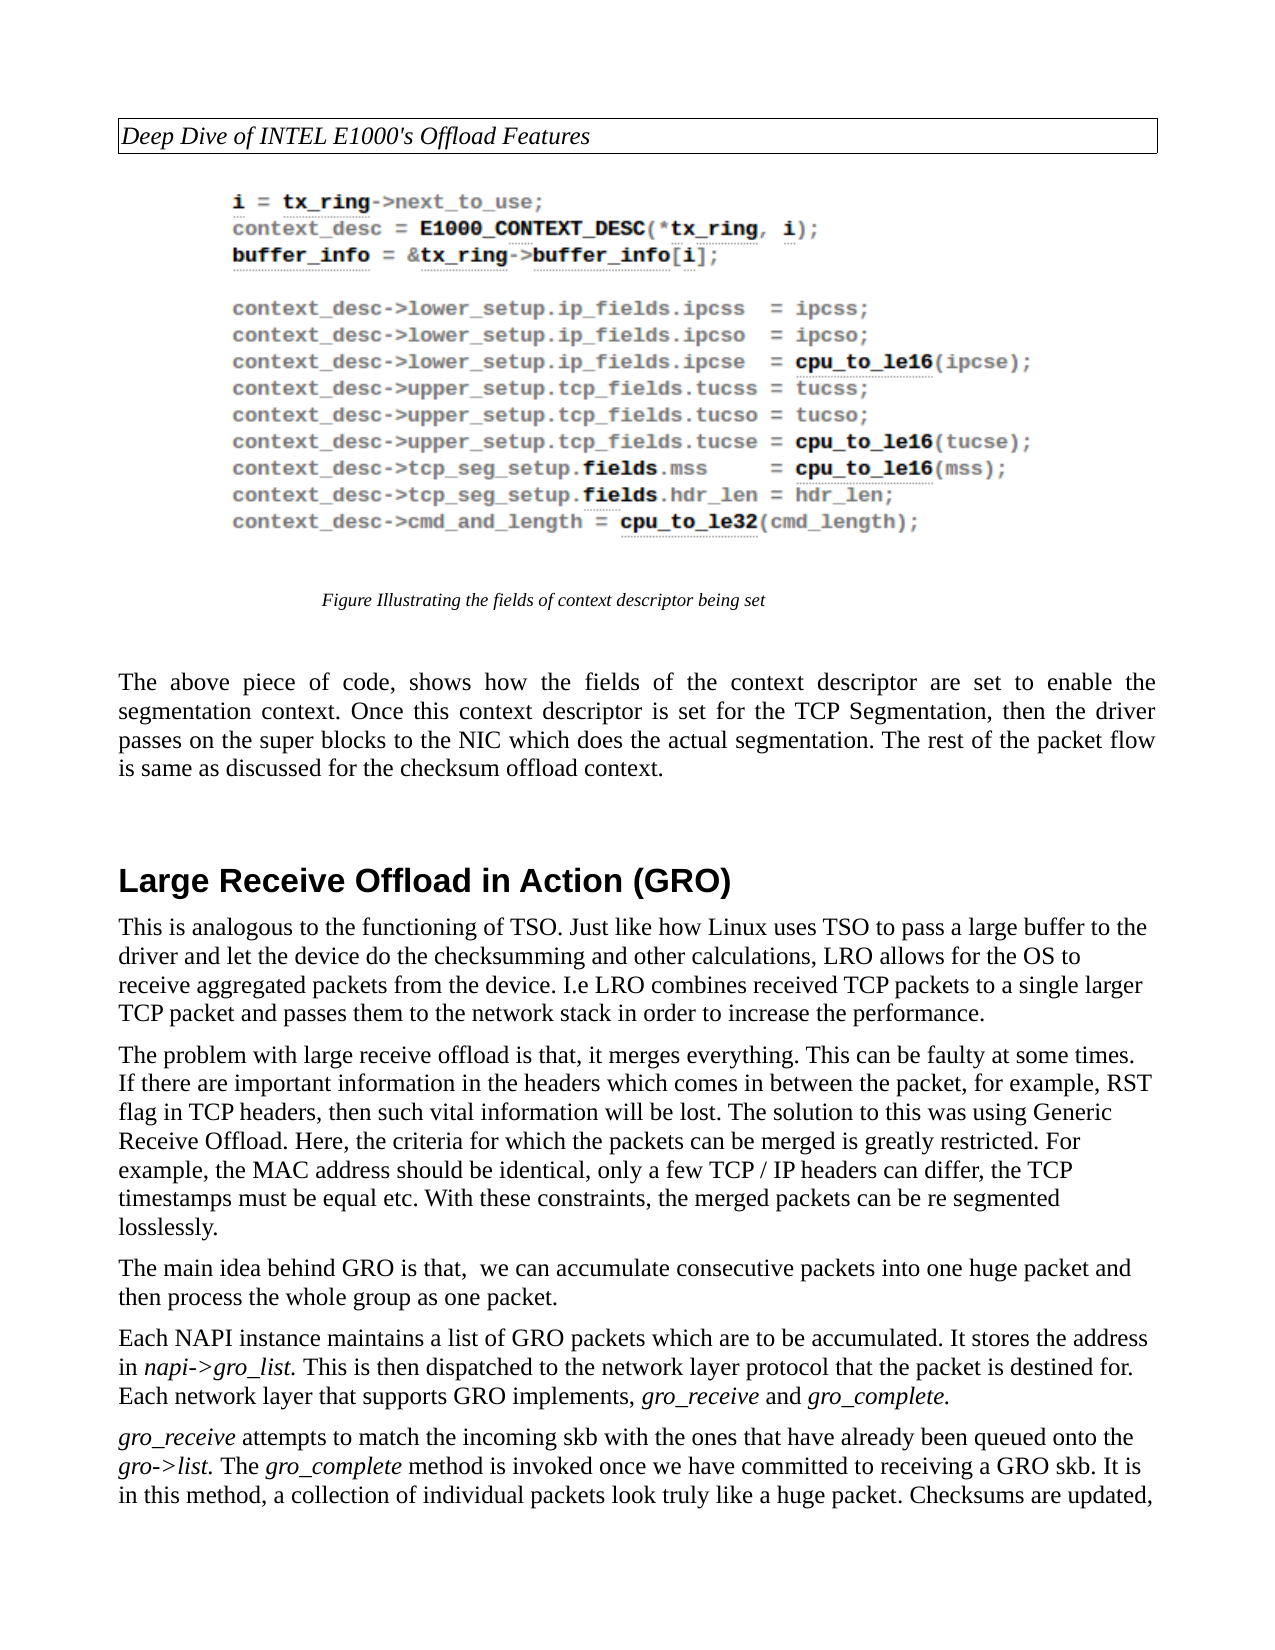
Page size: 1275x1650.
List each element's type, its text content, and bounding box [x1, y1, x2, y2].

subtitle Large Receive Offload in Action (GRO) [118, 861, 1157, 900]
text The above piece of code, shows how the fields of the context descriptor are set to enable the segmentation context. Once this context descriptor is set for the TCP Segmentation, then the driver passes on the super blocks to the NIC which does the actual segmentation. The rest of the packet flow is same as discussed for the checksum offload context. [118, 667, 1157, 782]
text The main idea behind GRO is that, we can accumulate consecutive packets into one huge packet and then process the whole group as one packet. [118, 1253, 1157, 1311]
picture [223, 182, 1052, 544]
text gro_receive attempts to match the incoming skb with the ones that have already been queued onto the gro->list. The gro_complete method is invoked once we have committed to receiving a GRO skb. It is in this method, a collection of individual packets look truly like a huge packet. Checksums are updated, [118, 1422, 1157, 1508]
text The problem with large receive offload is that, it merges everything. This can be faulty at some times. If there are important information in the headers which comes in between the packet, for example, RST flag in TCP headers, then such vital information will be lost. The solution to this was using Generic Receive Offload. Here, the criteria for which the packets can be merged is greatly restricted. For example, the MAC address should be identical, only a few TCP / IP headers can differ, the TCP timestamps must be equal etc. With these constraints, the merged packets can be re segmented losslessly. [118, 1040, 1157, 1241]
text Each NAPI instance maintains a list of GRO packets which are to be accumulated. It stores the address in napi->gro_list. This is then dispatched to the network layer protocol that the packet is destined for. Each network layer that supports GRO implements, gro_receive and gro_complete. [118, 1323, 1157, 1410]
text This is analogous to the functioning of TSO. Just like how Linux uses TSO to pass a large buffer to the driver and let the device do the checksumming and other calculations, LRO allows for the OS to receive aggregated packets from the device. I.e LRO combines received TCP packets to a single larger TCP packet and passes them to the network stack in order to increase the performance. [118, 912, 1157, 1027]
